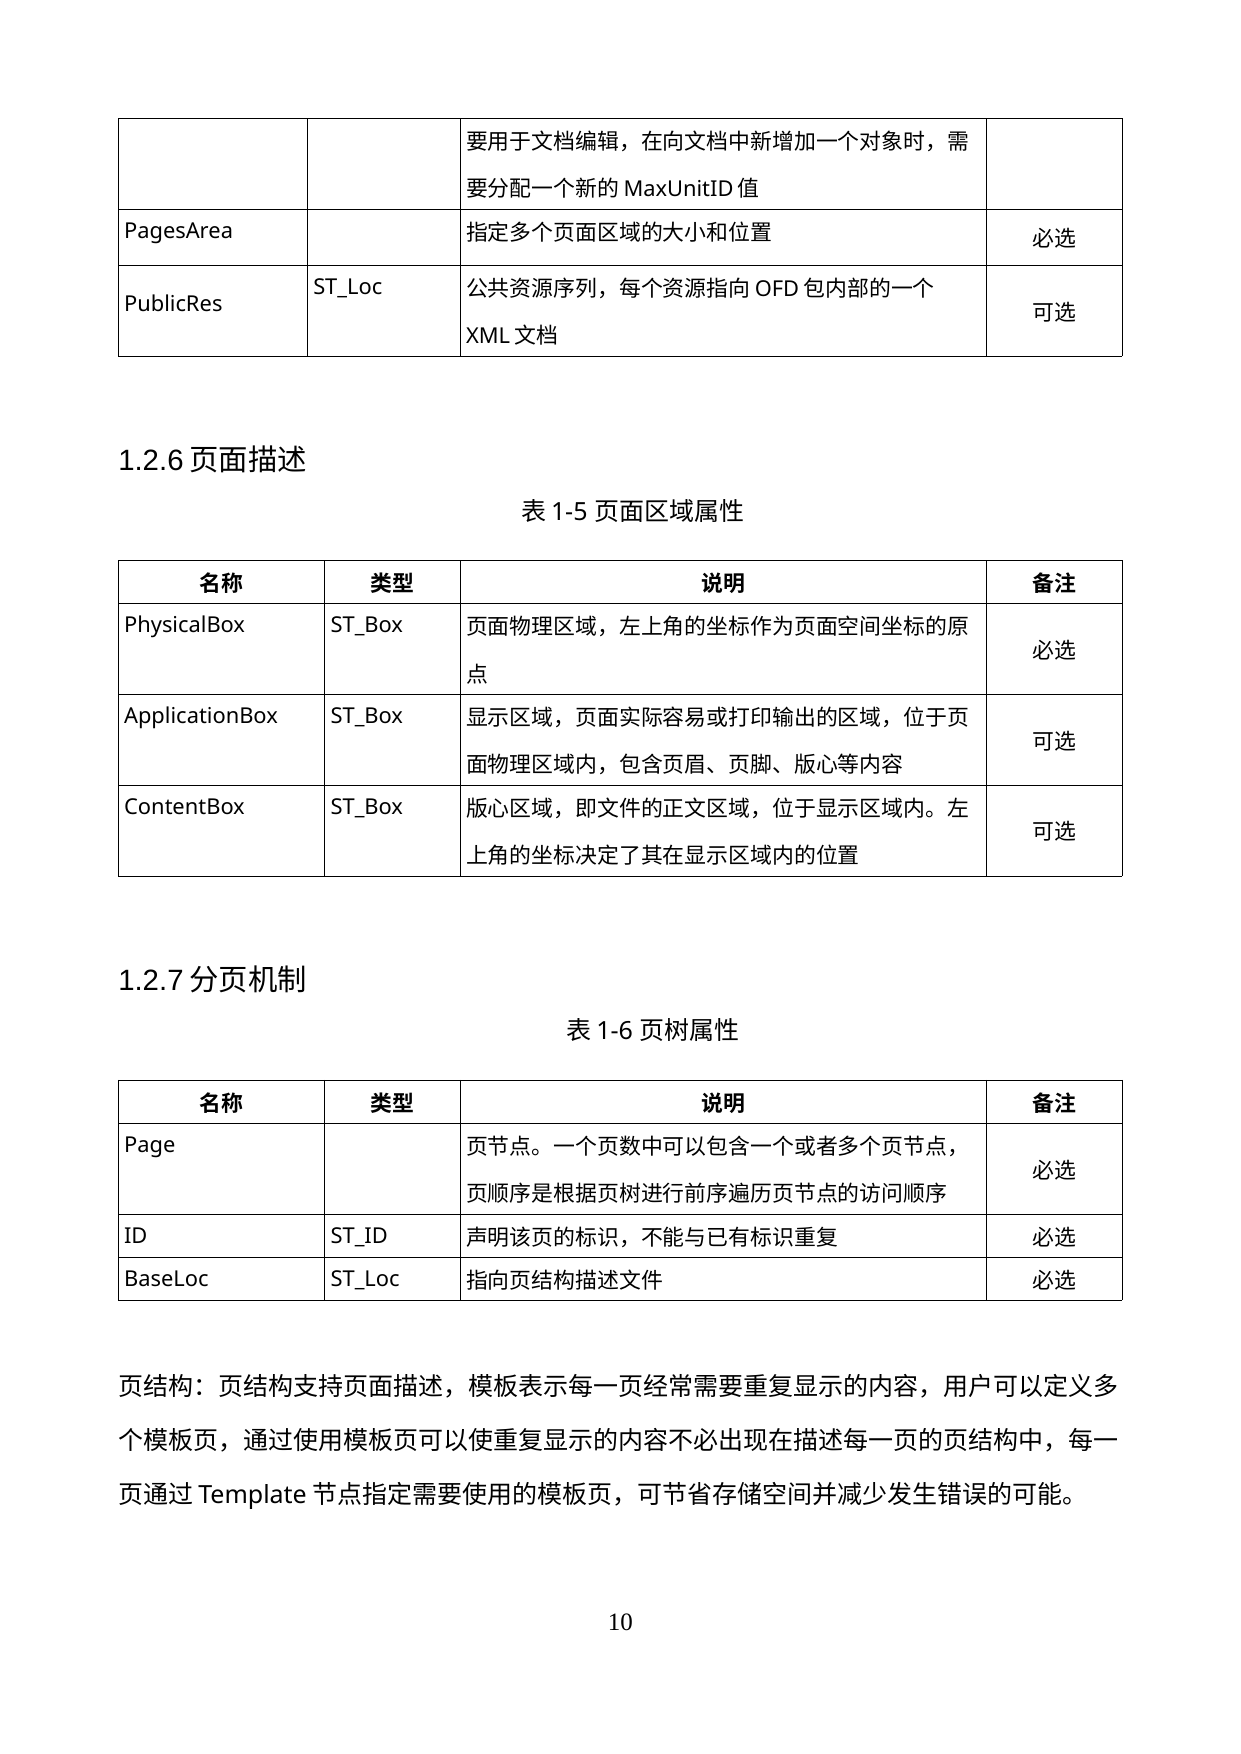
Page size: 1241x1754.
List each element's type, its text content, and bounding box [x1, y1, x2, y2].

table_header 名称 [119, 1081, 324, 1123]
table_cell ST_Box [325, 695, 460, 785]
table_cell [119, 119, 307, 209]
table_cell BaseLoc [119, 1258, 324, 1300]
table_header 备注 [987, 1081, 1122, 1123]
table_header 类型 [325, 1081, 460, 1123]
table_cell 声明该页的标识，不能与已有标识重复 [461, 1215, 986, 1257]
table_cell ApplicationBox [119, 695, 324, 785]
table_header 备注 [987, 561, 1122, 603]
text 表1-5 页面区域属性 [118, 491, 1122, 527]
table_cell 必选 [987, 1215, 1122, 1257]
table_cell PhysicalBox [119, 604, 324, 694]
table_header 名称 [119, 561, 324, 603]
table_cell 可选 [987, 786, 1122, 876]
table_cell ST_Box [325, 786, 460, 876]
table_cell [325, 1124, 460, 1214]
subtitle 1.2.6页面描述 [118, 436, 1122, 479]
table_cell ST_Loc [325, 1258, 460, 1300]
table_cell PagesArea [119, 210, 307, 265]
table_cell 要用于文档编辑，在向文档中新增加一个对象时，需要分配一个新的MaxUnitID值 [461, 119, 986, 209]
table_cell 可选 [987, 695, 1122, 785]
table_cell PublicRes [119, 266, 307, 356]
table_header 说明 [461, 1081, 986, 1123]
table_header 说明 [461, 561, 986, 603]
table_header 类型 [325, 561, 460, 603]
table_cell 可选 [987, 266, 1122, 356]
table_cell 指定多个页面区域的大小和位置 [461, 210, 986, 265]
table_cell 版心区域，即文件的正文区域，位于显示区域内。左上角的坐标决定了其在显示区域内的位置 [461, 786, 986, 876]
table_cell 页面物理区域，左上角的坐标作为页面空间坐标的原点 [461, 604, 986, 694]
text 表1-6 页树属性 [118, 1011, 1122, 1047]
table_cell 必选 [987, 604, 1122, 694]
table_cell 必选 [987, 210, 1122, 265]
subtitle 1.2.7分页机制 [118, 956, 1122, 998]
table_cell 必选 [987, 1258, 1122, 1300]
table_cell 指向页结构描述文件 [461, 1258, 986, 1300]
text 页结构：页结构支持页面描述，模板表示每一页经常需要重复显示的内容，用户可以定义多个模板页，通过使用模板页可以使重复显示的内容不必出现在描述每一页的页结构中，每一页通过Template节点指定需要使用的模板页，可节省存储空间并减少发生错误的可能。 [118, 1366, 1122, 1511]
table_cell ST_Box [325, 604, 460, 694]
table_cell [987, 119, 1122, 209]
table_cell 显示区域，页面实际容易或打印输出的区域，位于页面物理区域内，包含页眉、页脚、版心等内容 [461, 695, 986, 785]
table_cell 页节点。一个页数中可以包含一个或者多个页节点，页顺序是根据页树进行前序遍历页节点的访问顺序 [461, 1124, 986, 1214]
table_cell 公共资源序列，每个资源指向OFD包内部的一个XML文档 [461, 266, 986, 356]
table_cell ID [119, 1215, 324, 1257]
table_cell [308, 210, 460, 265]
table_cell [308, 119, 460, 209]
table_cell ST_ID [325, 1215, 460, 1257]
table_cell 必选 [987, 1124, 1122, 1214]
table_cell ST_Loc [308, 266, 460, 356]
table_cell ContentBox [119, 786, 324, 876]
table_cell Page [119, 1124, 324, 1214]
